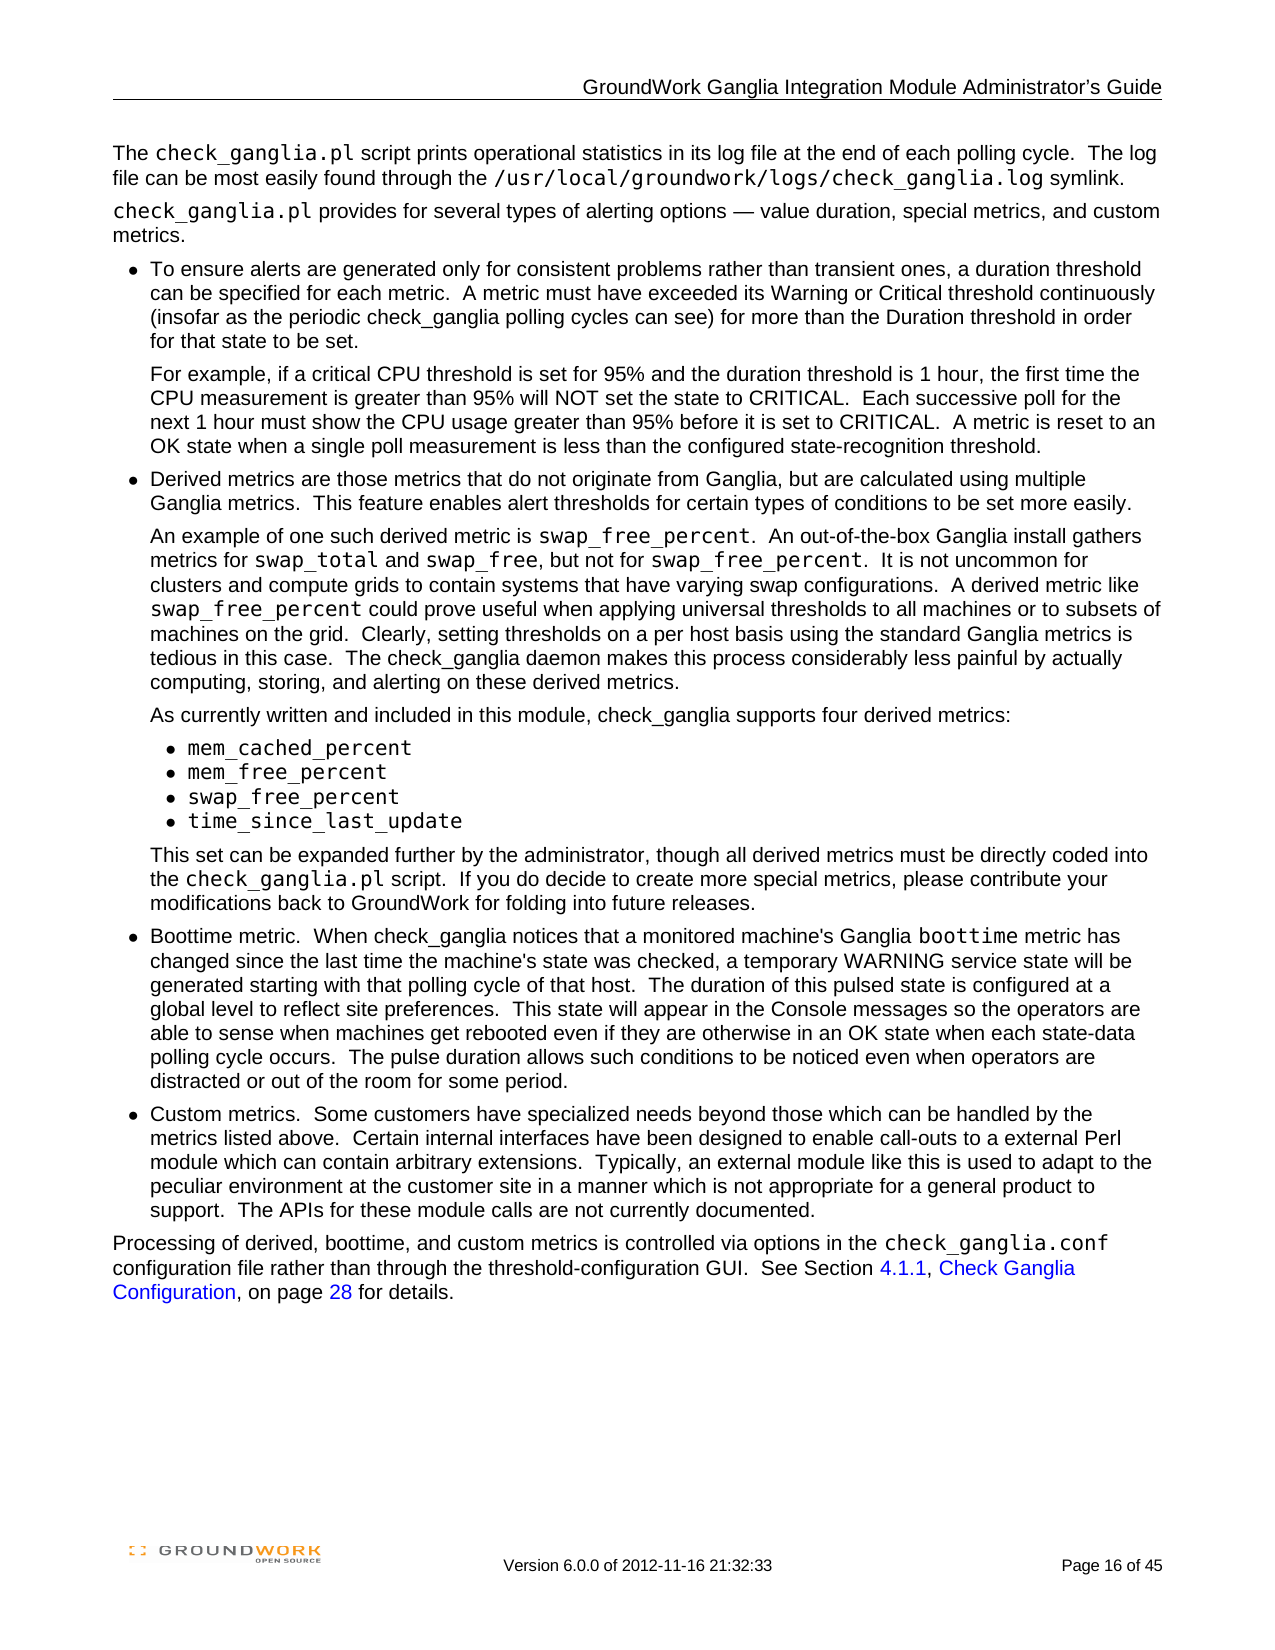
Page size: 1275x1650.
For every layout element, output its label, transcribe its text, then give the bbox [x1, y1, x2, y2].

list mem_free_percent [165, 760, 1162, 784]
list Derived metrics are those metrics that do not originate from Ganglia, but are calculated using multiple Ganglia metrics. This feature enables alert thresholds for certain types of conditions to be set more easily. [127, 467, 1162, 515]
text The check_ganglia.pl script prints operational statistics in its log file at the end of each polling cycle. The log file can be most easily found through the /usr/local/groundwork/logs/check_ganglia.log symlink. [112, 141, 1162, 190]
list mem_cached_percent [165, 736, 1162, 760]
list swap_free_percent [165, 784, 1162, 809]
text This set can be expanded further by the administrator, though all derived metrics must be directly coded into the check_ganglia.pl script. If you do decide to create more special metrics, please contribute your modifications back to GroundWork for folding into future releases. [150, 842, 1162, 915]
text check_ganglia.pl provides for several types of alerting options — value duration, special metrics, and custom metrics. [112, 199, 1162, 247]
list Boottime metric. When check_ganglia notices that a monitored machine's Ganglia boottime metric has changed since the last time the machine's state was checked, a temporary WARNING service state will be generated starting with that polling cycle of that host. The duration of this pulsed state is configured at a global level to reflect site preferences. This state will appear in the Console messages so the operators are able to sense when machines get rebooted even if they are otherwise in an OK state when each state-data polling cycle occurs. The pulse duration allows such conditions to be noticed even when operators are distracted or out of the room for some period. [127, 924, 1162, 1093]
text As currently written and included in this module, check_ganglia supports four derived metrics: [150, 703, 1162, 727]
text An example of one such derived metric is swap_free_percent. An out-of-the-box Ganglia install gathers metrics for swap_total and swap_free, but not for swap_free_percent. It is not uncommon for clusters and compute grids to contain systems that have varying swap configurations. A derived metric like swap_free_percent could prove useful when applying universal thresholds to all machines or to subsets of machines on the grid. Clearly, setting thresholds on a per host basis using the standard Ganglia metrics is tedious in this case. The check_ganglia daemon makes this process considerably less painful by actually computing, storing, and alerting on these derived metrics. [150, 524, 1162, 694]
list time_since_last_update [165, 809, 1162, 833]
list Custom metrics. Some customers have specialized needs beyond those which can be handled by the metrics listed above. Certain internal interfaces have been designed to enable call-outs to a external Perl module which can contain arbitrary extensions. Typically, an external module like this is used to adapt to the peculiar environment at the customer site in a manner which is not appropriate for a general product to support. The APIs for these module calls are not currently documented. [127, 1102, 1162, 1222]
list To ensure alerts are generated only for consistent problems rather than transient ones, a duration threshold can be specified for each metric. A metric must have exceeded its Warning or Critical threshold continuously (insofar as the periodic check_ganglia polling cycles can see) for more than the Duration threshold in order for that state to be set. [127, 256, 1162, 353]
text For example, if a critical CPU threshold is set for 95% and the duration threshold is 1 hour, the first time the CPU measurement is greater than 95% will NOT set the state to CRITICAL. Each successive poll for the next 1 hour must show the CPU usage greater than 95% before it is set to CRITICAL. A metric is reset to an OK state when a single poll measurement is less than the configured state-recognition threshold. [150, 362, 1162, 458]
picture [129, 1546, 321, 1563]
text Processing of derived, boottime, and custom metrics is controlled via options in the check_ganglia.conf configuration file rather than through the threshold-configuration GUI. See Section 4.1.1, Check Ganglia Configuration, on page 27 for details. [112, 1231, 1162, 1304]
